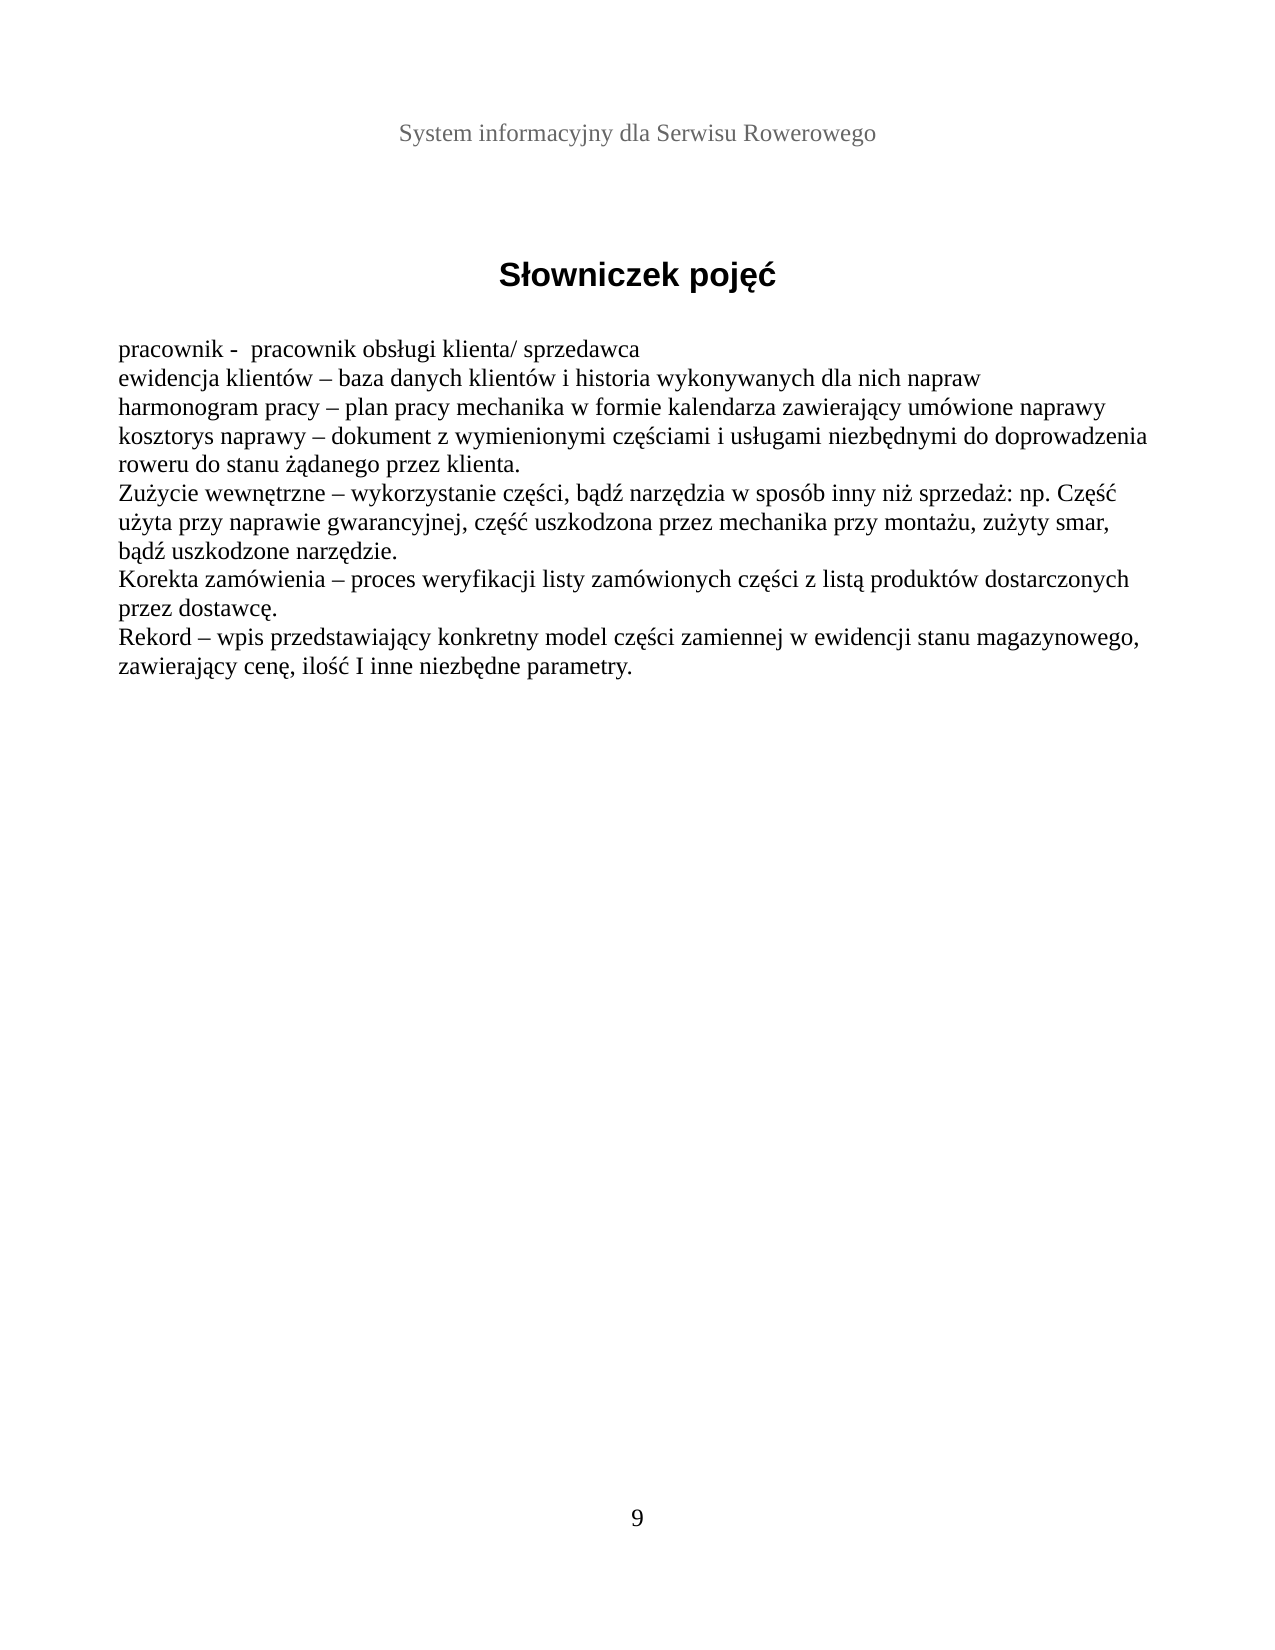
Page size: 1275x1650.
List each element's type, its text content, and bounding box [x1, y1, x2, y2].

text Zużycie wewnętrzne – wykorzystanie części, bądź narzędzia w sposób inny niż sprzedaż: np. Część użyta przy naprawie gwarancyjnej, część uszkodzona przez mechanika przy montażu, zużyty smar, bądź uszkodzone narzędzie. [118, 478, 1157, 564]
text kosztorys naprawy – dokument z wymienionymi częściami i usługami niezbędnymi do doprowadzenia roweru do stanu żądanego przez klienta. [118, 421, 1157, 478]
text ewidencja klientów – baza danych klientów i historia wykonywanych dla nich napraw [118, 363, 1157, 392]
text Rekord – wpis przedstawiający konkretny model części zamiennej w ewidencji stanu magazynowego, zawierający cenę, ilość I inne niezbędne parametry. [118, 622, 1157, 679]
text harmonogram pracy – plan pracy mechanika w formie kalendarza zawierający umówione naprawy [118, 392, 1157, 421]
text pracownik - pracownik obsługi klienta/ sprzedawca [118, 334, 1157, 363]
text Korekta zamówienia – proces weryfikacji listy zamówionych części z listą produktów dostarczonych przez dostawcę. [118, 564, 1157, 622]
subtitle Słowniczek pojęć [118, 255, 1157, 293]
